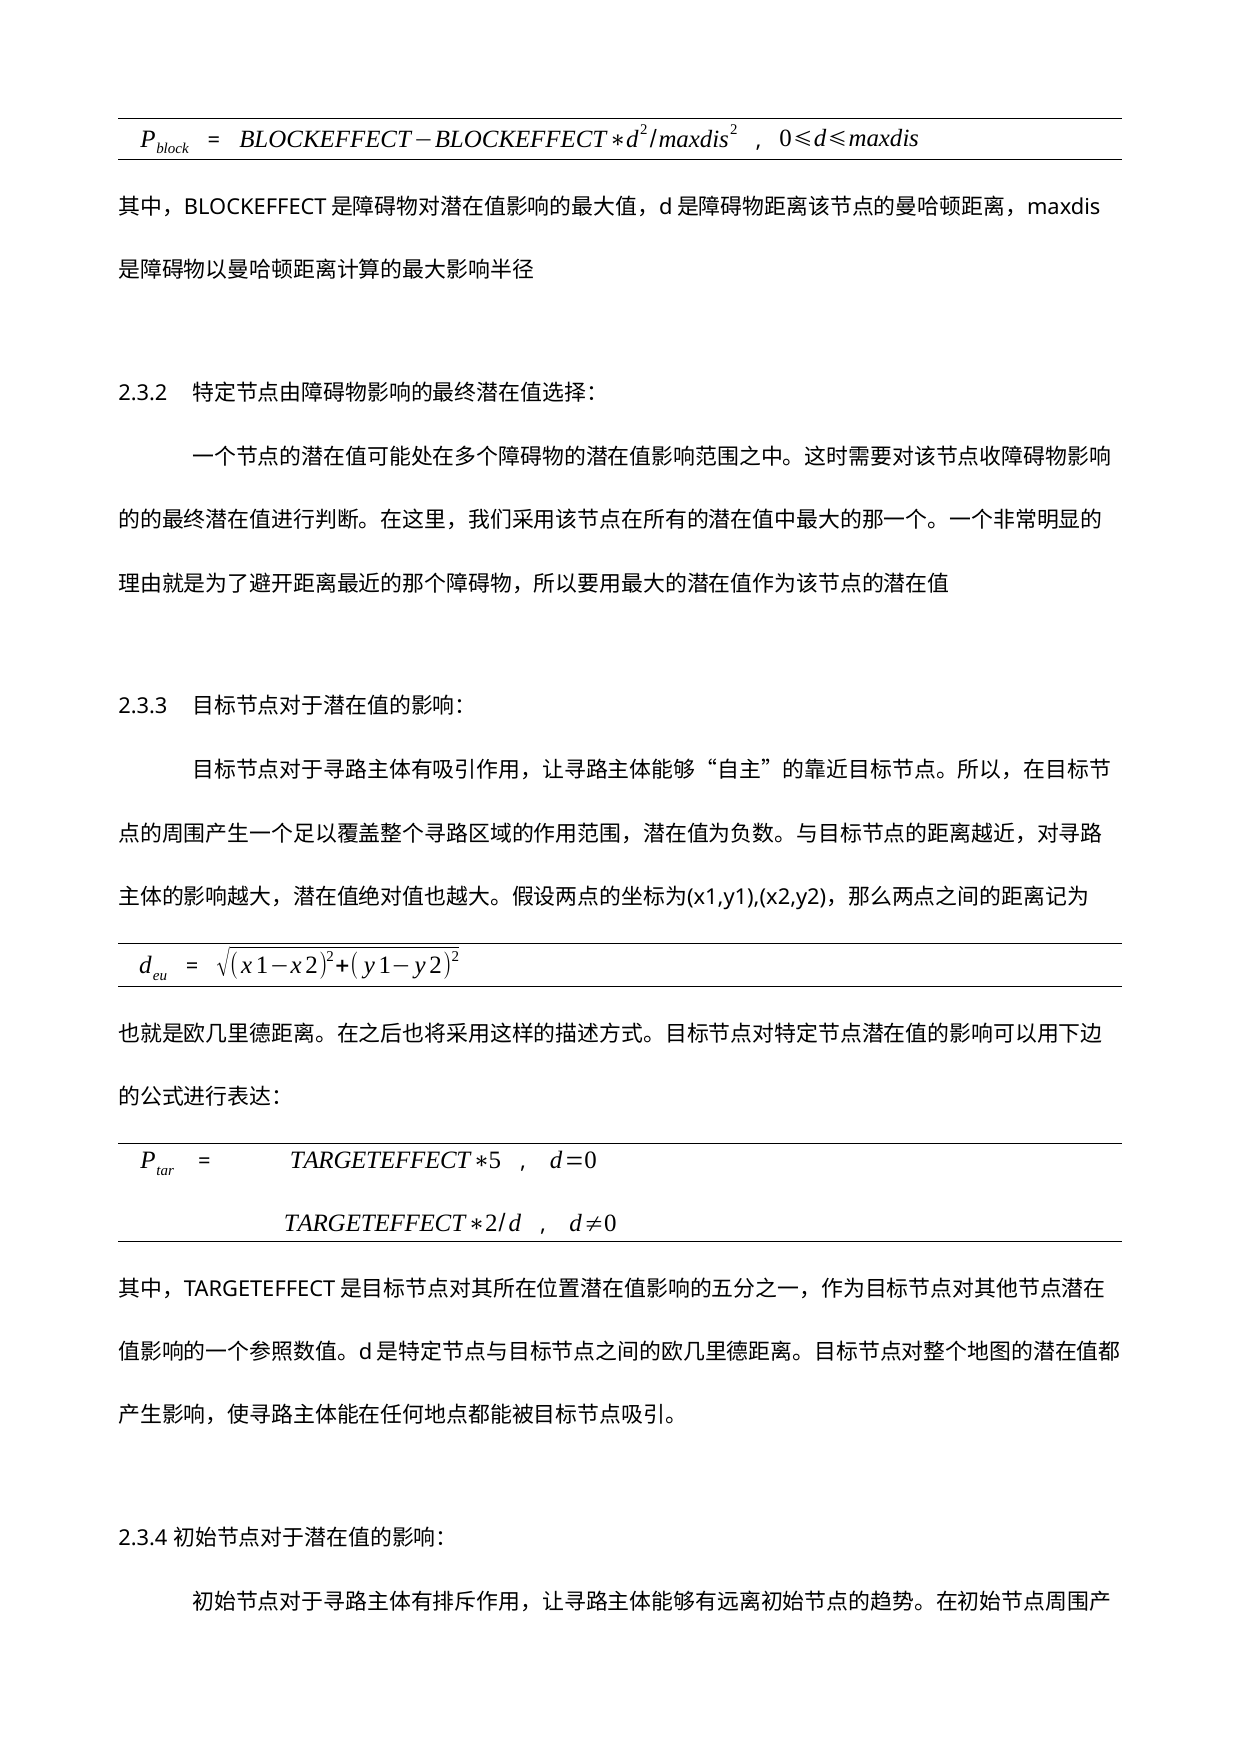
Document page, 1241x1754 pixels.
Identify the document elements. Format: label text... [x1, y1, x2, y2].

text 初始节点对于寻路主体有排斥作用，让寻路主体能够有远离初始节点的趋势。在初始节点周围产 [118, 1584, 1122, 1616]
text 一个节点的潜在值可能处在多个障碍物的潜在值影响范围之中。这时需要对该节点收障碍物影响的的最终潜在值进行判断。在这里，我们采用该节点在所有的潜在值中最大的那一个。一个非常明显的理由就是为了避开距离最近的那个障碍物，所以要用最大的潜在值作为该节点的潜在值 [118, 439, 1122, 597]
text 2.3.2 特定节点由障碍物影响的最终潜在值选择： [118, 375, 1122, 407]
text 2.3.3 目标节点对于潜在值的影响： [118, 688, 1122, 720]
text 也就是欧几里德距离。在之后也将采用这样的描述方式。目标节点对特定节点潜在值的影响可以用下边的公式进行表达： [118, 1016, 1122, 1111]
text = , [118, 1144, 1122, 1178]
text 其中，TARGETEFFECT是目标节点对其所在位置潜在值影响的五分之一，作为目标节点对其他节点潜在值影响的一个参照数值。d是特定节点与目标节点之间的欧几里德距离。目标节点对整个地图的潜在值都产生影响，使寻路主体能在任何地点都能被目标节点吸引。 [118, 1271, 1122, 1429]
text 其中，BLOCKEFFECT是障碍物对潜在值影响的最大值，d是障碍物距离该节点的曼哈顿距离，maxdis是障碍物以曼哈顿距离计算的最大影响半径 [118, 189, 1122, 284]
text 目标节点对于寻路主体有吸引作用，让寻路主体能够“自主”的靠近目标节点。所以，在目标节点的周围产生一个足以覆盖整个寻路区域的作用范围，潜在值为负数。与目标节点的距离越近，对寻路主体的影响越大，潜在值绝对值也越大。假设两点的坐标为(x1,y1),(x2,y2)，那么两点之间的距离记为 [118, 752, 1122, 911]
text =, [118, 119, 1122, 159]
text = [118, 944, 1122, 986]
text 2.3.4 初始节点对于潜在值的影响： [118, 1520, 1122, 1552]
text , [118, 1205, 1122, 1241]
